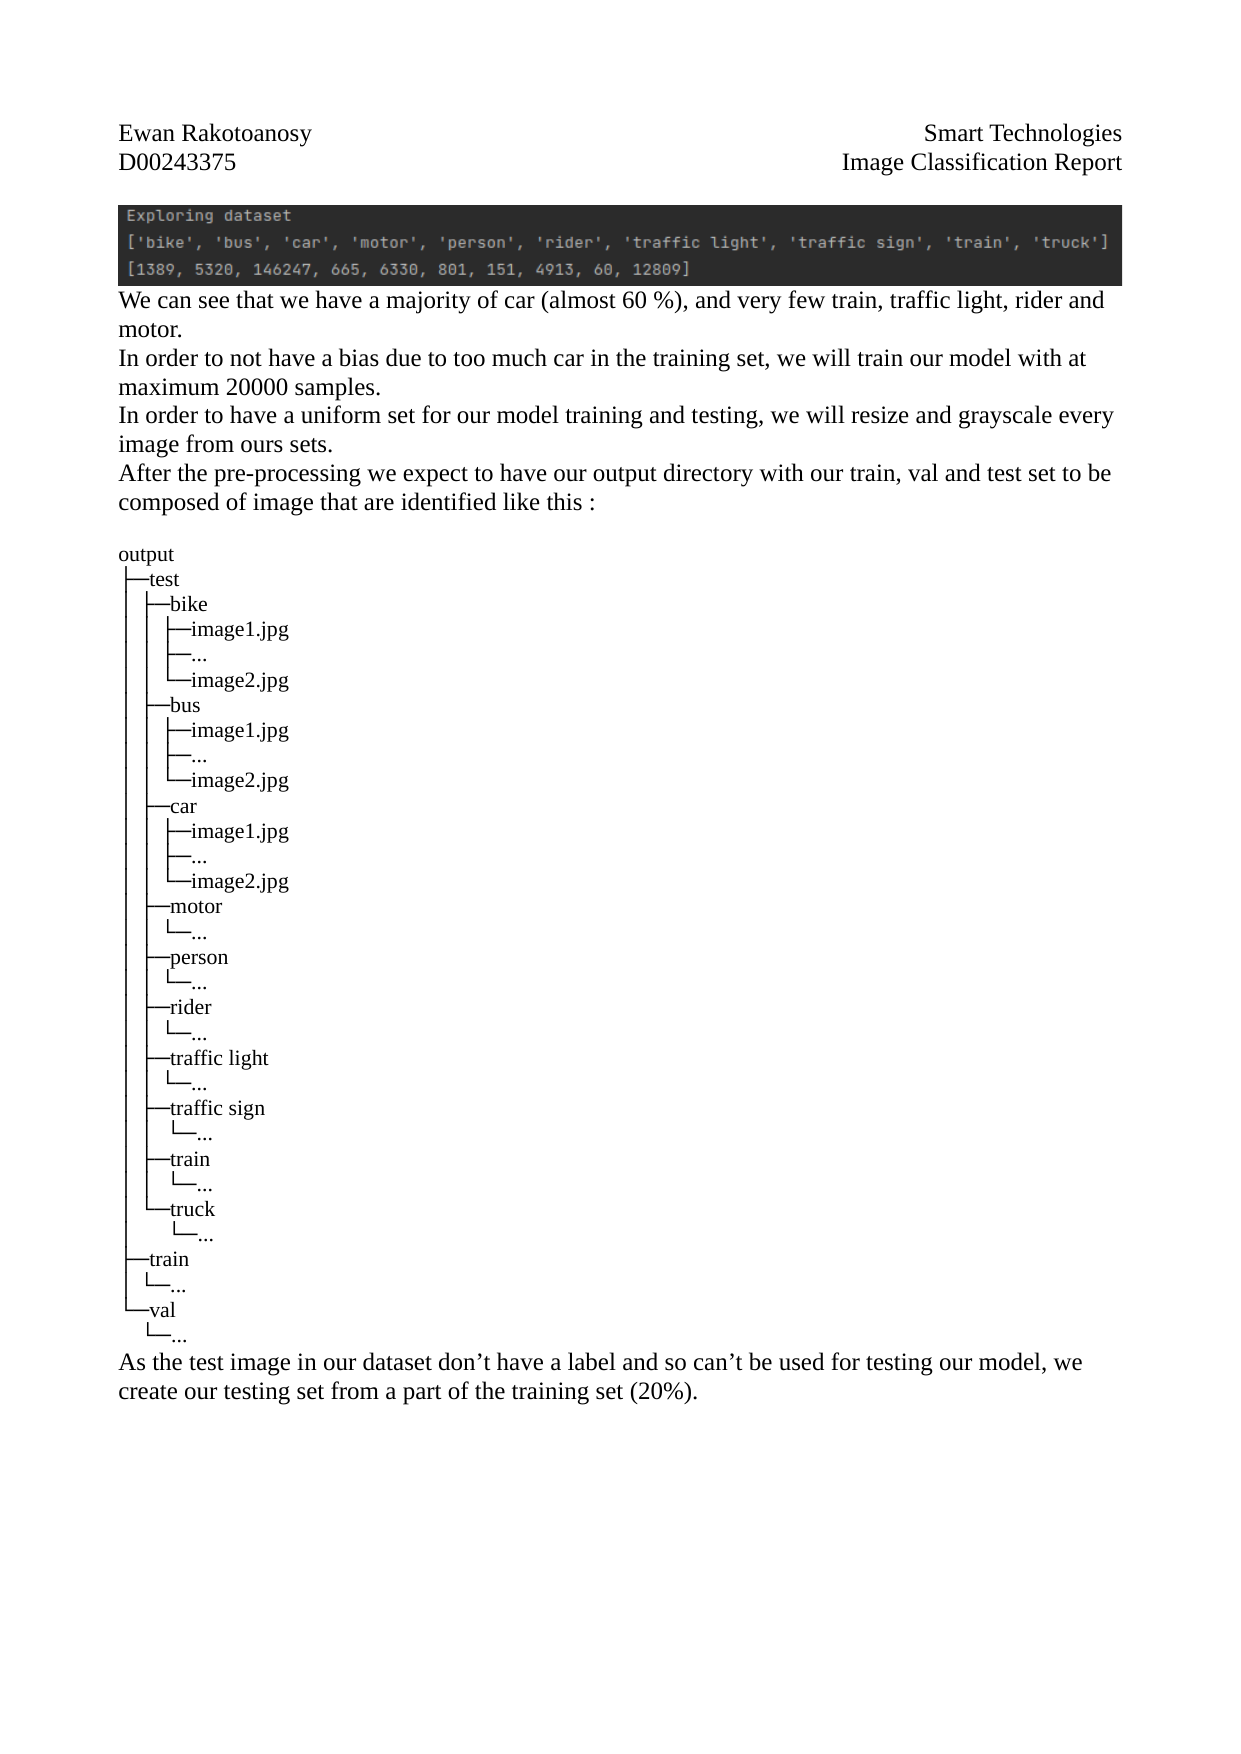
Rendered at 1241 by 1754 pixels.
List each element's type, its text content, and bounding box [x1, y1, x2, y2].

text │ │ └─... [148, 1070, 1122, 1095]
text │ └─... [127, 1272, 1122, 1297]
text │ ├─motor [127, 893, 146, 919]
text ├─test [118, 566, 125, 591]
text │ │ └─... [148, 919, 1122, 944]
text │ └─... [118, 1272, 125, 1297]
text │ │ ├─... [127, 843, 146, 868]
text │ │ └─... [127, 1019, 146, 1045]
text In order to have a uniform set for our model training and testing, we will resize and grayscale every image from ours sets. [118, 400, 1122, 458]
text │ ├─bike [148, 591, 1122, 616]
text │ ├─train [148, 1146, 1122, 1171]
text We can see that we have a majority of car (almost 60 %), and very few train, traffic light, rider and motor. [118, 286, 1122, 343]
text │ │ └─image2.jpg [148, 667, 1122, 692]
text │ │ └─... [148, 1120, 1122, 1146]
text │ ├─motor [148, 893, 1122, 919]
text │ └─... [118, 1221, 125, 1246]
text │ │ └─image2.jpg [127, 667, 146, 692]
text └─val [118, 1297, 1122, 1322]
text └─... [118, 1322, 1122, 1347]
text │ ├─traffic light [148, 1045, 1122, 1070]
text │ │ └─... [127, 969, 146, 994]
text │ │ ├─... [169, 742, 1122, 767]
text │ ├─rider [148, 994, 1122, 1019]
text │ ├─traffic sign [127, 1095, 146, 1120]
text │ ├─train [127, 1146, 146, 1171]
text ├─train [118, 1246, 125, 1272]
text ├─train [127, 1246, 1122, 1272]
text │ │ ├─image1.jpg [127, 717, 146, 742]
text │ │ ├─image1.jpg [169, 616, 1122, 641]
text │ │ ├─... [148, 641, 167, 667]
text │ ├─traffic sign [148, 1095, 1122, 1120]
text │ │ └─image2.jpg [127, 767, 146, 793]
text │ ├─bike [127, 591, 146, 616]
text │ │ └─... [127, 1120, 146, 1146]
text │ ├─person [127, 944, 146, 969]
text As the test image in our dataset don’t have a label and so can’t be used for testing our model, we create our testing set from a part of the training set (20%). [118, 1347, 1122, 1405]
text │ │ ├─image1.jpg [148, 818, 167, 843]
text │ ├─motor [118, 893, 125, 919]
text │ │ ├─... [127, 742, 146, 767]
text In order to not have a bias due to too much car in the training set, we will train our model with at maximum 20000 samples. [118, 343, 1122, 400]
text │ │ └─image2.jpg [148, 868, 1122, 893]
text │ ├─car [127, 793, 146, 818]
text │ │ ├─image1.jpg [127, 616, 146, 641]
text After the pre-processing we expect to have our output directory with our train, val and test set to be composed of image that are identified like this : [118, 458, 1122, 515]
picture [118, 205, 1123, 286]
text │ ├─person [148, 944, 1122, 969]
text │ │ └─image2.jpg [127, 868, 146, 893]
text │ │ └─... [148, 1171, 1122, 1196]
text │ │ └─... [148, 1019, 1122, 1045]
text │ ├─bike [118, 591, 125, 616]
text │ │ ├─... [127, 641, 146, 667]
text │ └─... [127, 1221, 1122, 1246]
text │ │ ├─... [148, 742, 167, 767]
text │ │ ├─image1.jpg [169, 717, 1122, 742]
text │ ├─bus [148, 692, 1122, 717]
text │ │ ├─... [118, 641, 125, 667]
text │ │ ├─image1.jpg [127, 818, 146, 843]
text │ │ └─... [148, 969, 1122, 994]
text │ ├─bus [118, 692, 125, 717]
text │ ├─bus [127, 692, 146, 717]
text │ │ ├─image1.jpg [148, 616, 167, 641]
text │ ├─car [118, 793, 125, 818]
text │ │ ├─image1.jpg [148, 717, 167, 742]
text │ │ ├─image1.jpg [169, 818, 1122, 843]
text │ │ ├─... [169, 641, 1122, 667]
text │ │ └─... [127, 919, 146, 944]
text │ └─truck [127, 1196, 1122, 1221]
text ├─test [127, 566, 1122, 591]
text │ │ ├─... [148, 843, 167, 868]
text │ │ └─image2.jpg [148, 767, 1122, 793]
text │ │ └─... [127, 1070, 146, 1095]
text │ ├─traffic light [127, 1045, 146, 1070]
text │ │ └─... [118, 1120, 125, 1146]
text │ ├─rider [127, 994, 146, 1019]
text │ │ └─... [127, 1171, 146, 1196]
text │ │ └─... [118, 1019, 125, 1045]
text │ ├─car [148, 793, 1122, 818]
text output [118, 541, 1122, 566]
text │ │ ├─... [169, 843, 1122, 868]
